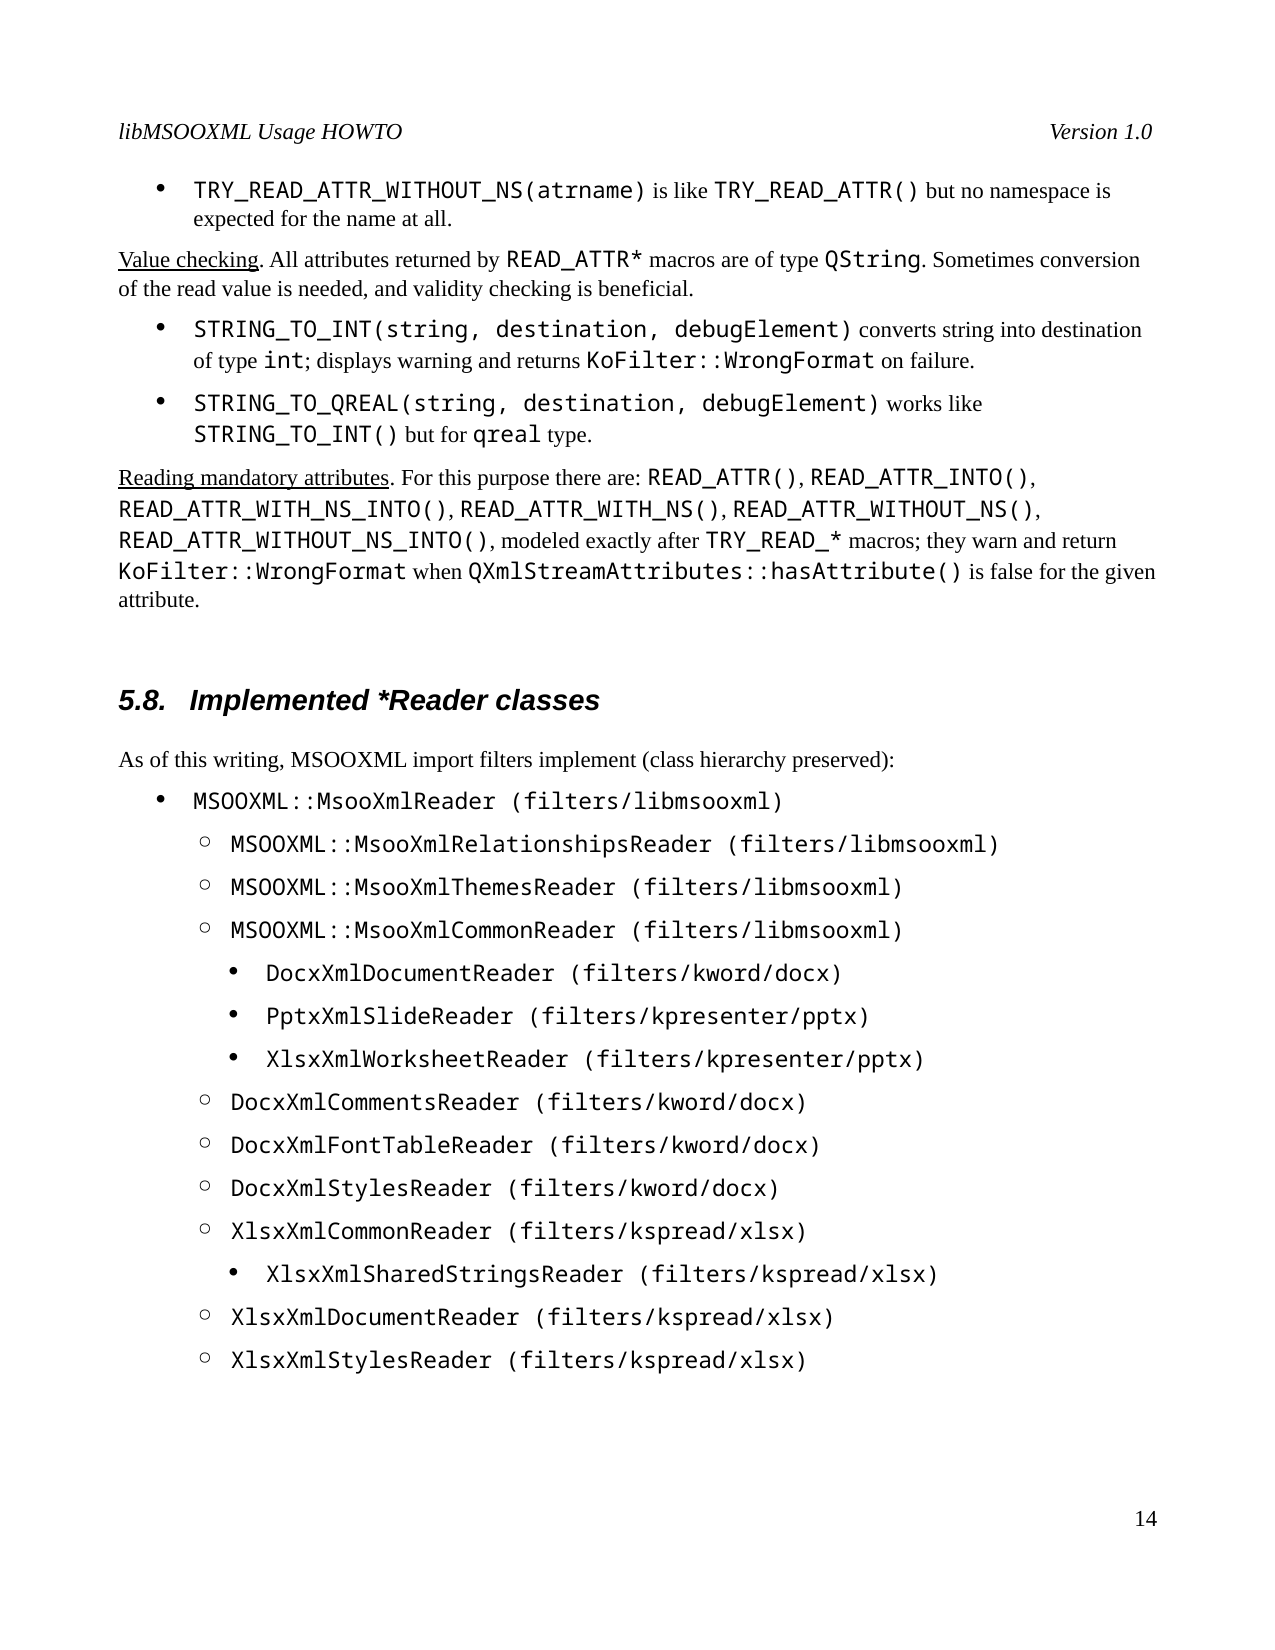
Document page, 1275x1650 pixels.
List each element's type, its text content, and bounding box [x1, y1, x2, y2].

list TRY_READ_ATTR_WITHOUT_NS(atrname) is like TRY_READ_ATTR() but no namespace is expected for the name at all. [156, 174, 1157, 232]
list DocxXmlStylesReader (filters/kword/docx) [193, 1172, 1157, 1203]
list STRING_TO_INT(string, destination, debugElement) converts string into destination of type int; displays warning and returns KoFilter::WrongFormat on failure. [156, 313, 1157, 375]
text Value checking. All attributes returned by READ_ATTR* macros are of type QString. Sometimes conversion of the read value is needed, and validity checking is beneficial. [118, 243, 1157, 301]
text Reading mandatory attributes. For this purpose there are: READ_ATTR(), READ_ATTR_INTO(), READ_ATTR_WITH_NS_INTO(), READ_ATTR_WITH_NS(), READ_ATTR_WITHOUT_NS(), READ_ATTR_WITHOUT_NS_INTO(), modeled exactly after TRY_READ_* macros; they warn and return KoFilter::WrongFormat when QXmlStreamAttributes::hasAttribute() is false for the given attribute. [118, 461, 1157, 613]
list DocxXmlDocumentReader (filters/kword/docx) [228, 957, 1157, 988]
list XlsxXmlCommonReader (filters/kspread/xlsx) [193, 1215, 1157, 1246]
list STRING_TO_QREAL(string, destination, debugElement) works like STRING_TO_INT() but for qreal type. [156, 387, 1157, 449]
list XlsxXmlStylesReader (filters/kspread/xlsx) [193, 1344, 1157, 1375]
text As of this writing, MSOOXML import filters implement (class hierarchy preserved): [118, 746, 1157, 773]
list DocxXmlCommentsReader (filters/kword/docx) [193, 1086, 1157, 1117]
list XlsxXmlWorksheetReader (filters/kpresenter/pptx) [228, 1043, 1157, 1074]
list MSOOXML::MsooXmlRelationshipsReader (filters/libmsooxml) [193, 828, 1157, 859]
list PptxXmlSlideReader (filters/kpresenter/pptx) [228, 1000, 1157, 1031]
list MSOOXML::MsooXmlThemesReader (filters/libmsooxml) [193, 871, 1157, 902]
list MSOOXML::MsooXmlCommonReader (filters/libmsooxml) [193, 914, 1157, 945]
list XlsxXmlSharedStringsReader (filters/kspread/xlsx) [228, 1258, 1157, 1289]
list XlsxXmlDocumentReader (filters/kspread/xlsx) [193, 1301, 1157, 1332]
subtitle Implemented *Reader classes [118, 683, 1157, 717]
list DocxXmlFontTableReader (filters/kword/docx) [193, 1129, 1157, 1160]
list MSOOXML::MsooXmlReader (filters/libmsooxml) [156, 784, 1157, 816]
